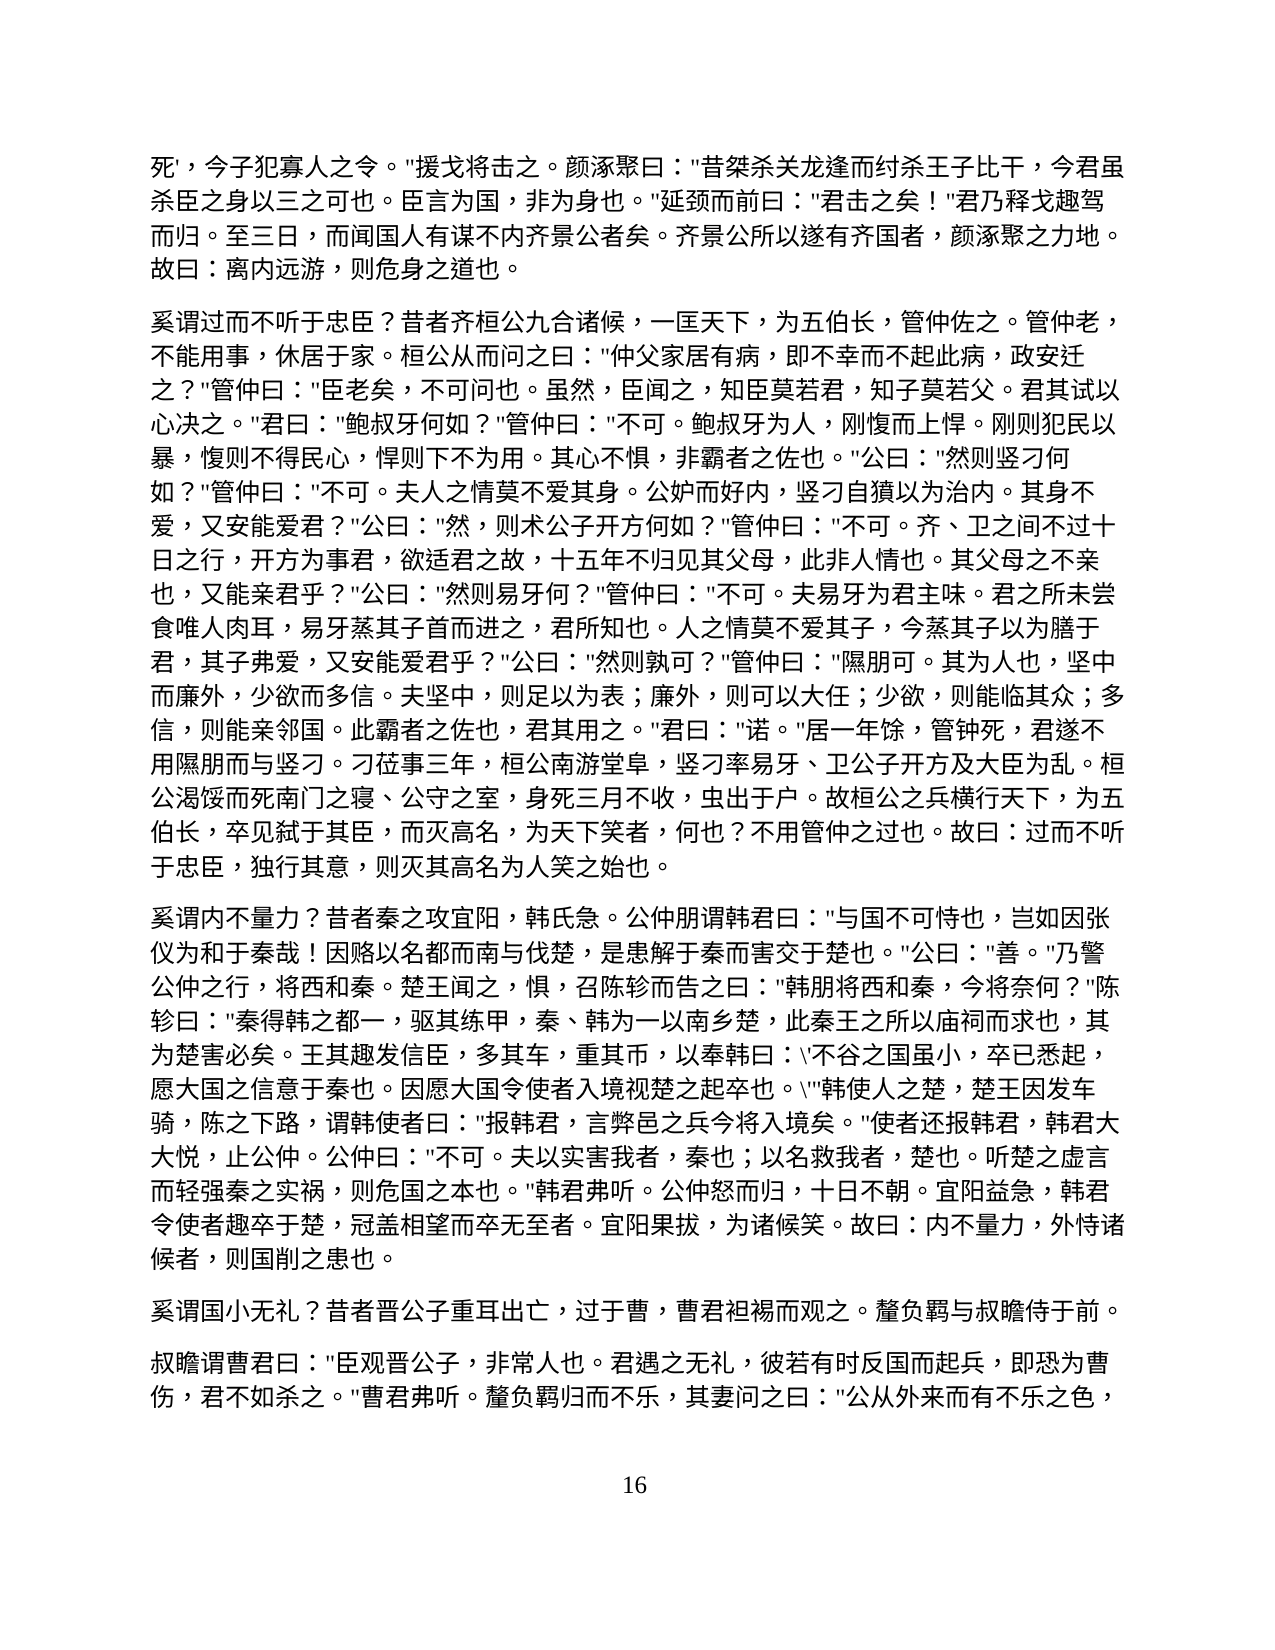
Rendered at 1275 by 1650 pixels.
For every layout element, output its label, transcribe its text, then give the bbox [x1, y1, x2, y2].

text 奚谓国小无礼？昔者晋公子重耳出亡，过于曹，曹君袒裼而观之。釐负羁与叔瞻侍于前。 [150, 1294, 1125, 1328]
text 叔瞻谓曹君曰："臣观晋公子，非常人也。君遇之无礼，彼若有时反国而起兵，即恐为曹伤，君不如杀之。"曹君弗听。釐负羁归而不乐，其妻问之曰："公从外来而有不乐之色， [150, 1346, 1125, 1414]
text 死'，今子犯寡人之令。"援戈将击之。颜涿聚曰："昔桀杀关龙逢而纣杀王子比干，今君虽杀臣之身以三之可也。臣言为国，非为身也。"延颈而前曰："君击之矣！"君乃释戈趣驾而归。至三日，而闻国人有谋不内齐景公者矣。齐景公所以遂有齐国者，颜涿聚之力地。故曰：离内远游，则危身之道也。 [150, 150, 1125, 286]
text 奚谓过而不听于忠臣？昔者齐桓公九合诸候，一匡天下，为五伯长，管仲佐之。管仲老，不能用事，休居于家。桓公从而问之曰："仲父家居有病，即不幸而不起此病，政安迁之？"管仲曰："臣老矣，不可问也。虽然，臣闻之，知臣莫若君，知子莫若父。君其试以心决之。"君曰："鲍叔牙何如？"管仲曰："不可。鲍叔牙为人，刚愎而上悍。刚则犯民以暴，愎则不得民心，悍则下不为用。其心不惧，非霸者之佐也。"公曰："然则竖刁何如？"管仲曰："不可。夫人之情莫不爱其身。公妒而好内，竖刁自獖以为治内。其身不爱，又安能爱君？"公曰："然，则术公子开方何如？"管仲曰："不可。齐、卫之间不过十日之行，开方为事君，欲适君之故，十五年不归见其父母，此非人情也。其父母之不亲也，又能亲君乎？"公曰："然则易牙何？"管仲曰："不可。夫易牙为君主味。君之所未尝食唯人肉耳，易牙蒸其子首而进之，君所知也。人之情莫不爱其子，今蒸其子以为膳于君，其子弗爱，又安能爱君乎？"公曰："然则孰可？"管仲曰："隰朋可。其为人也，坚中而廉外，少欲而多信。夫坚中，则足以为表；廉外，则可以大任；少欲，则能临其众；多信，则能亲邻国。此霸者之佐也，君其用之。"君曰："诺。"居一年馀，管钟死，君遂不用隰朋而与竖刁。刁莅事三年，桓公南游堂阜，竖刁率易牙、卫公子开方及大臣为乱。桓公渴馁而死南门之寝、公守之室，身死三月不收，虫出于户。故桓公之兵横行天下，为五伯长，卒见弑于其臣，而灭高名，为天下笑者，何也？不用管仲之过也。故曰：过而不听于忠臣，独行其意，则灭其高名为人笑之始也。 [150, 304, 1125, 883]
text 奚谓内不量力？昔者秦之攻宜阳，韩氏急。公仲朋谓韩君曰："与国不可恃也，岂如因张仪为和于秦哉！因赂以名都而南与伐楚，是患解于秦而害交于楚也。"公曰："善。"乃警公仲之行，将西和秦。楚王闻之，惧，召陈轸而告之曰："韩朋将西和秦，今将奈何？"陈轸曰："秦得韩之都一，驱其练甲，秦、韩为一以南乡楚，此秦王之所以庙祠而求也，其为楚害必矣。王其趣发信臣，多其车，重其币，以奉韩曰：\'不谷之国虽小，卒已悉起，愿大国之信意于秦也。因愿大国令使者入境视楚之起卒也。\'"韩使人之楚，楚王因发车骑，陈之下路，谓韩使者曰："报韩君，言弊邑之兵今将入境矣。"使者还报韩君，韩君大大悦，止公仲。公仲曰："不可。夫以实害我者，秦也；以名救我者，楚也。听楚之虚言而轻强秦之实祸，则危国之本也。"韩君弗听。公仲怒而归，十日不朝。宜阳益急，韩君令使者趣卒于楚，冠盖相望而卒无至者。宜阳果拔，为诸候笑。故曰：内不量力，外恃诸候者，则国削之患也。 [150, 901, 1125, 1276]
